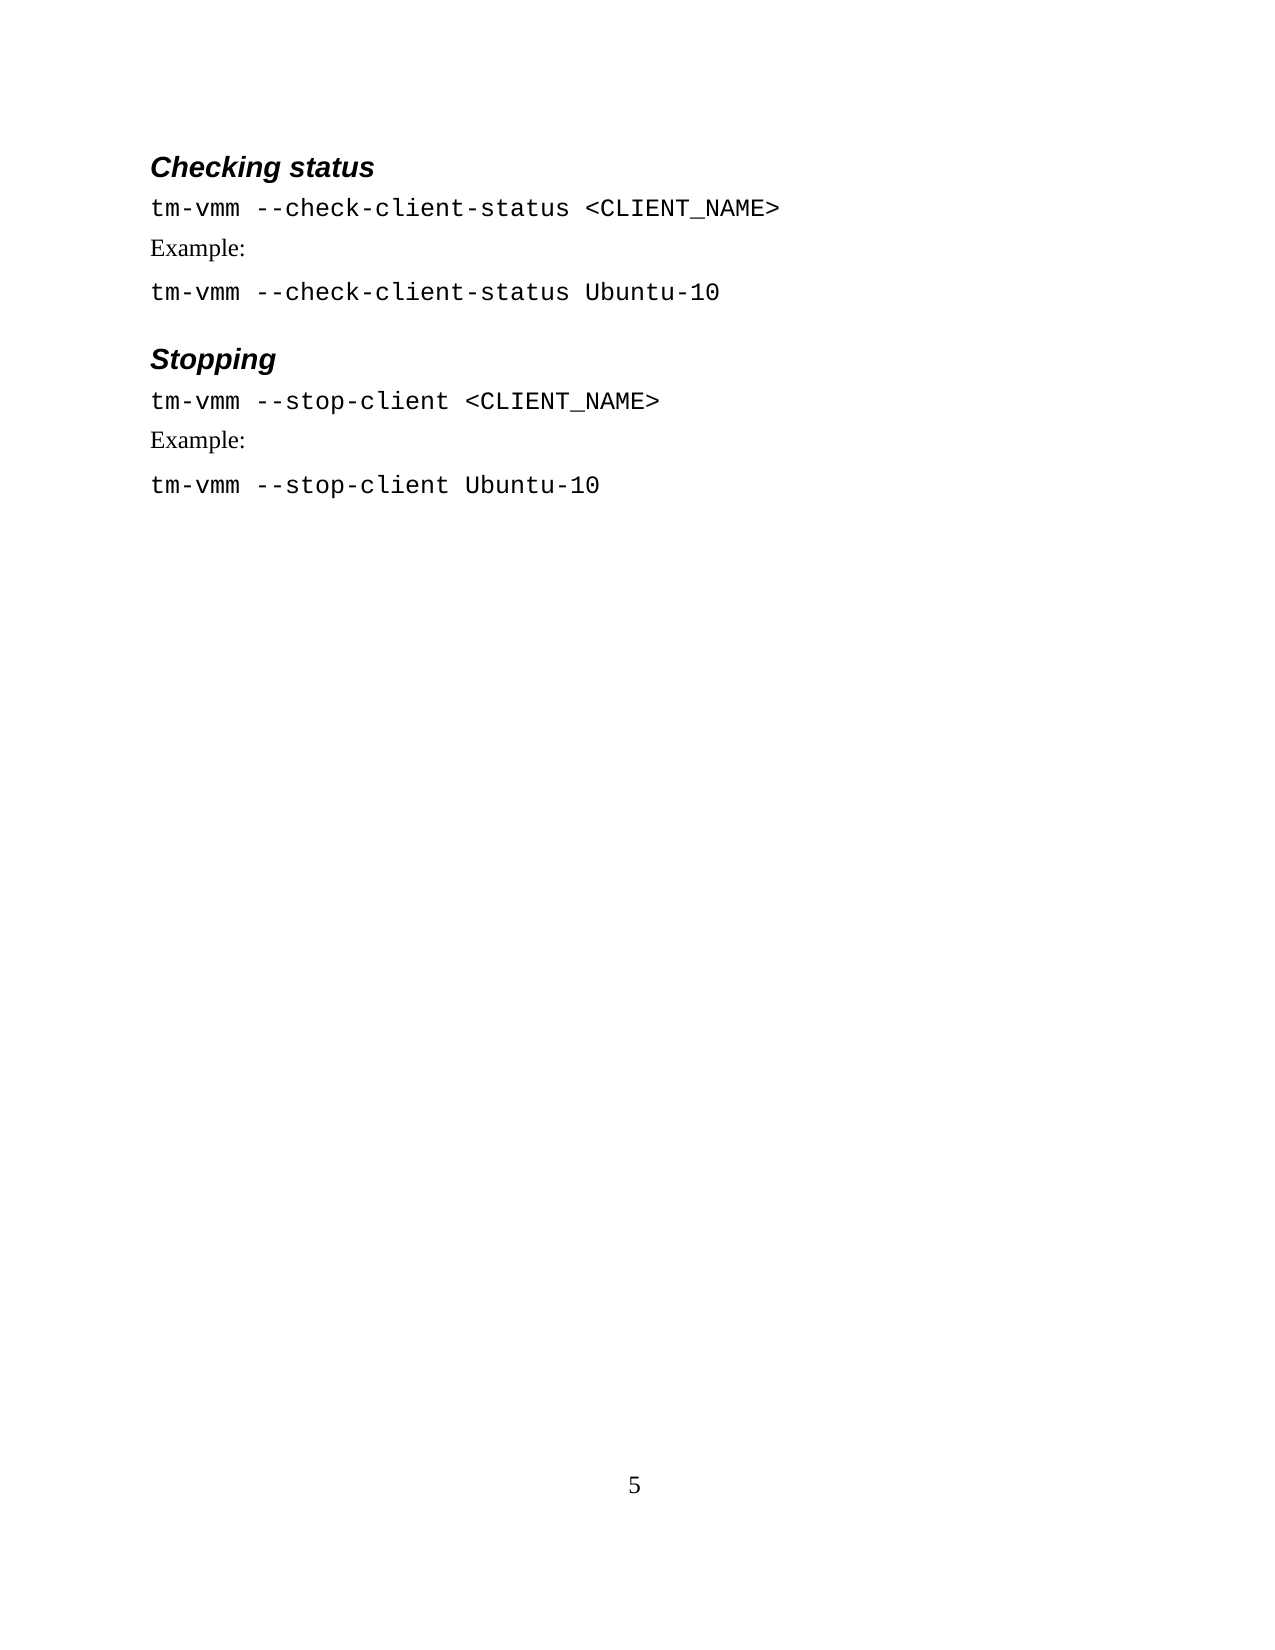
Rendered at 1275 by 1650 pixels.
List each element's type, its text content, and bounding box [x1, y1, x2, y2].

subtitle Checking status [150, 150, 1125, 183]
text tm-vmm --stop-client Ubuntu-10 [150, 472, 1125, 501]
text tm-vmm --stop-client <CLIENT_NAME> [150, 388, 1125, 417]
text tm-vmm --check-client-status <CLIENT_NAME> [150, 196, 1125, 224]
text Example: [150, 426, 1125, 454]
text tm-vmm --check-client-status Ubuntu-10 [150, 280, 1125, 308]
subtitle Stopping [150, 342, 1125, 376]
text Example: [150, 233, 1125, 262]
